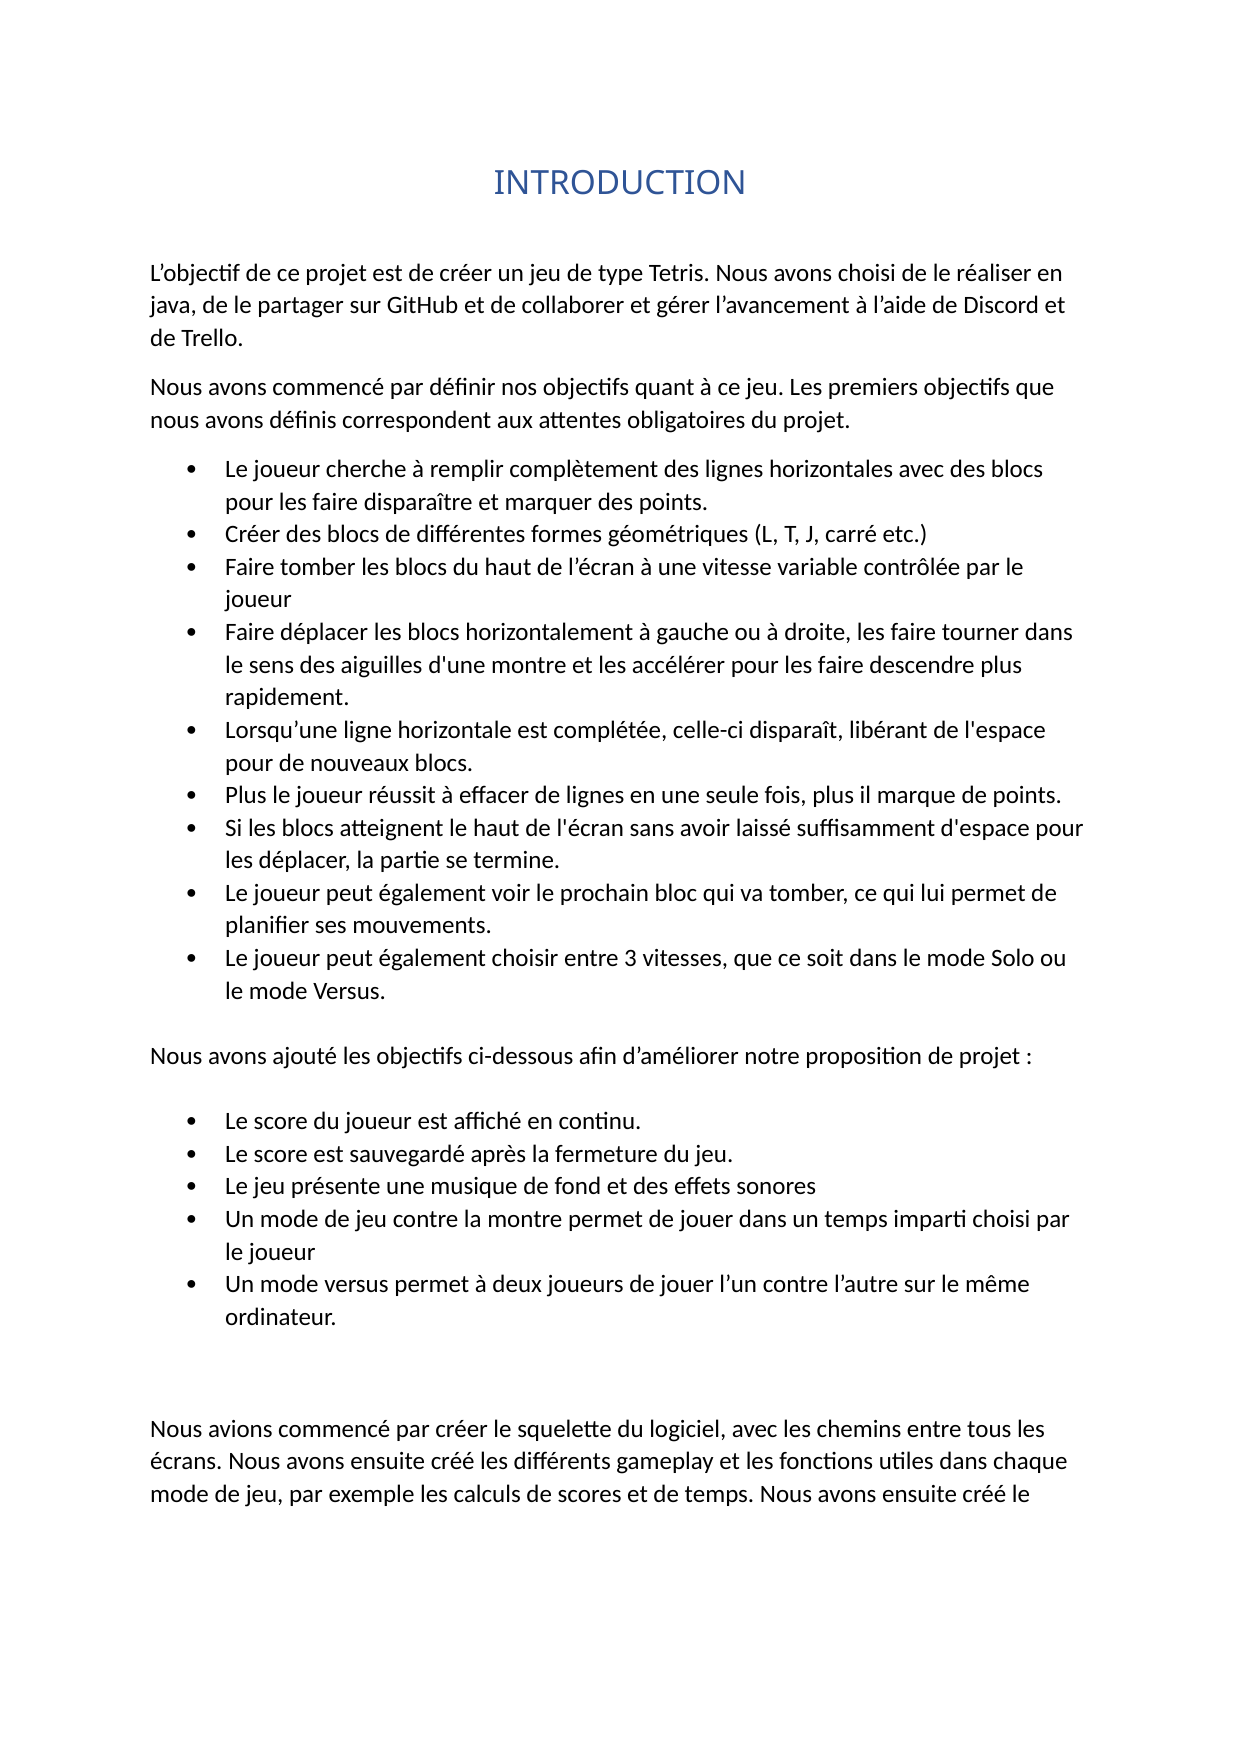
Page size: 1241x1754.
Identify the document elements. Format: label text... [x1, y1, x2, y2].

list Faire tomber les blocs du haut de l’écran à une vitesse variable contrôlée par le joueur [187, 551, 1090, 614]
text Nous avons commencé par définir nos objectifs quant à ce jeu. Les premiers objectifs que nous avons définis correspondent aux attentes obligatoires du projet. [150, 371, 1090, 434]
list Un mode de jeu contre la montre permet de jouer dans un temps imparti choisi par le joueur [187, 1203, 1090, 1266]
list Le score du joueur est affiché en continu. [187, 1105, 1090, 1136]
list Plus le joueur réussit à effacer de lignes en une seule fois, plus il marque de points. [187, 779, 1090, 810]
text Nous avions commencé par créer le squelette du logiciel, avec les chemins entre tous les écrans. Nous avons ensuite créé les différents gameplay et les fonctions utiles dans chaque mode de jeu, par exemple les calculs de scores et de temps. Nous avons ensuite créé le [150, 1413, 1090, 1508]
list Si les blocs atteignent le haut de l'écran sans avoir laissé suffisamment d'espace pour les déplacer, la partie se termine. [187, 812, 1090, 875]
list Le joueur peut également voir le prochain bloc qui va tomber, ce qui lui permet de planifier ses mouvements. [187, 877, 1090, 940]
list Un mode versus permet à deux joueurs de jouer l’un contre l’autre sur le même ordinateur. [187, 1268, 1090, 1331]
list Créer des blocs de différentes formes géométriques (L, T, J, carré etc.) [187, 518, 1090, 549]
list Lorsqu’une ligne horizontale est complétée, celle-ci disparaît, libérant de l'espace pour de nouveaux blocs. [187, 714, 1090, 777]
list Le jeu présente une musique de fond et des effets sonores [187, 1171, 1090, 1201]
text Nous avons ajouté les objectifs ci-dessous afin d’améliorer notre proposition de projet : [150, 1040, 1090, 1071]
list Le joueur cherche à remplir complètement des lignes horizontales avec des blocs pour les faire disparaître et marquer des points. [187, 453, 1090, 516]
list Le joueur peut également choisir entre 3 vitesses, que ce soit dans le mode Solo ou le mode Versus. [187, 942, 1090, 1005]
subtitle INTRODUCTION [150, 159, 1090, 204]
list Le score est sauvegardé après la fermeture du jeu. [187, 1138, 1090, 1168]
list Faire déplacer les blocs horizontalement à gauche ou à droite, les faire tourner dans le sens des aiguilles d'une montre et les accélérer pour les faire descendre plus rapidement. [187, 616, 1090, 712]
text L’objectif de ce projet est de créer un jeu de type Tetris. Nous avons choisi de le réaliser en java, de le partager sur GitHub et de collaborer et gérer l’avancement à l’aide de Discord et de Trello. [150, 257, 1090, 353]
